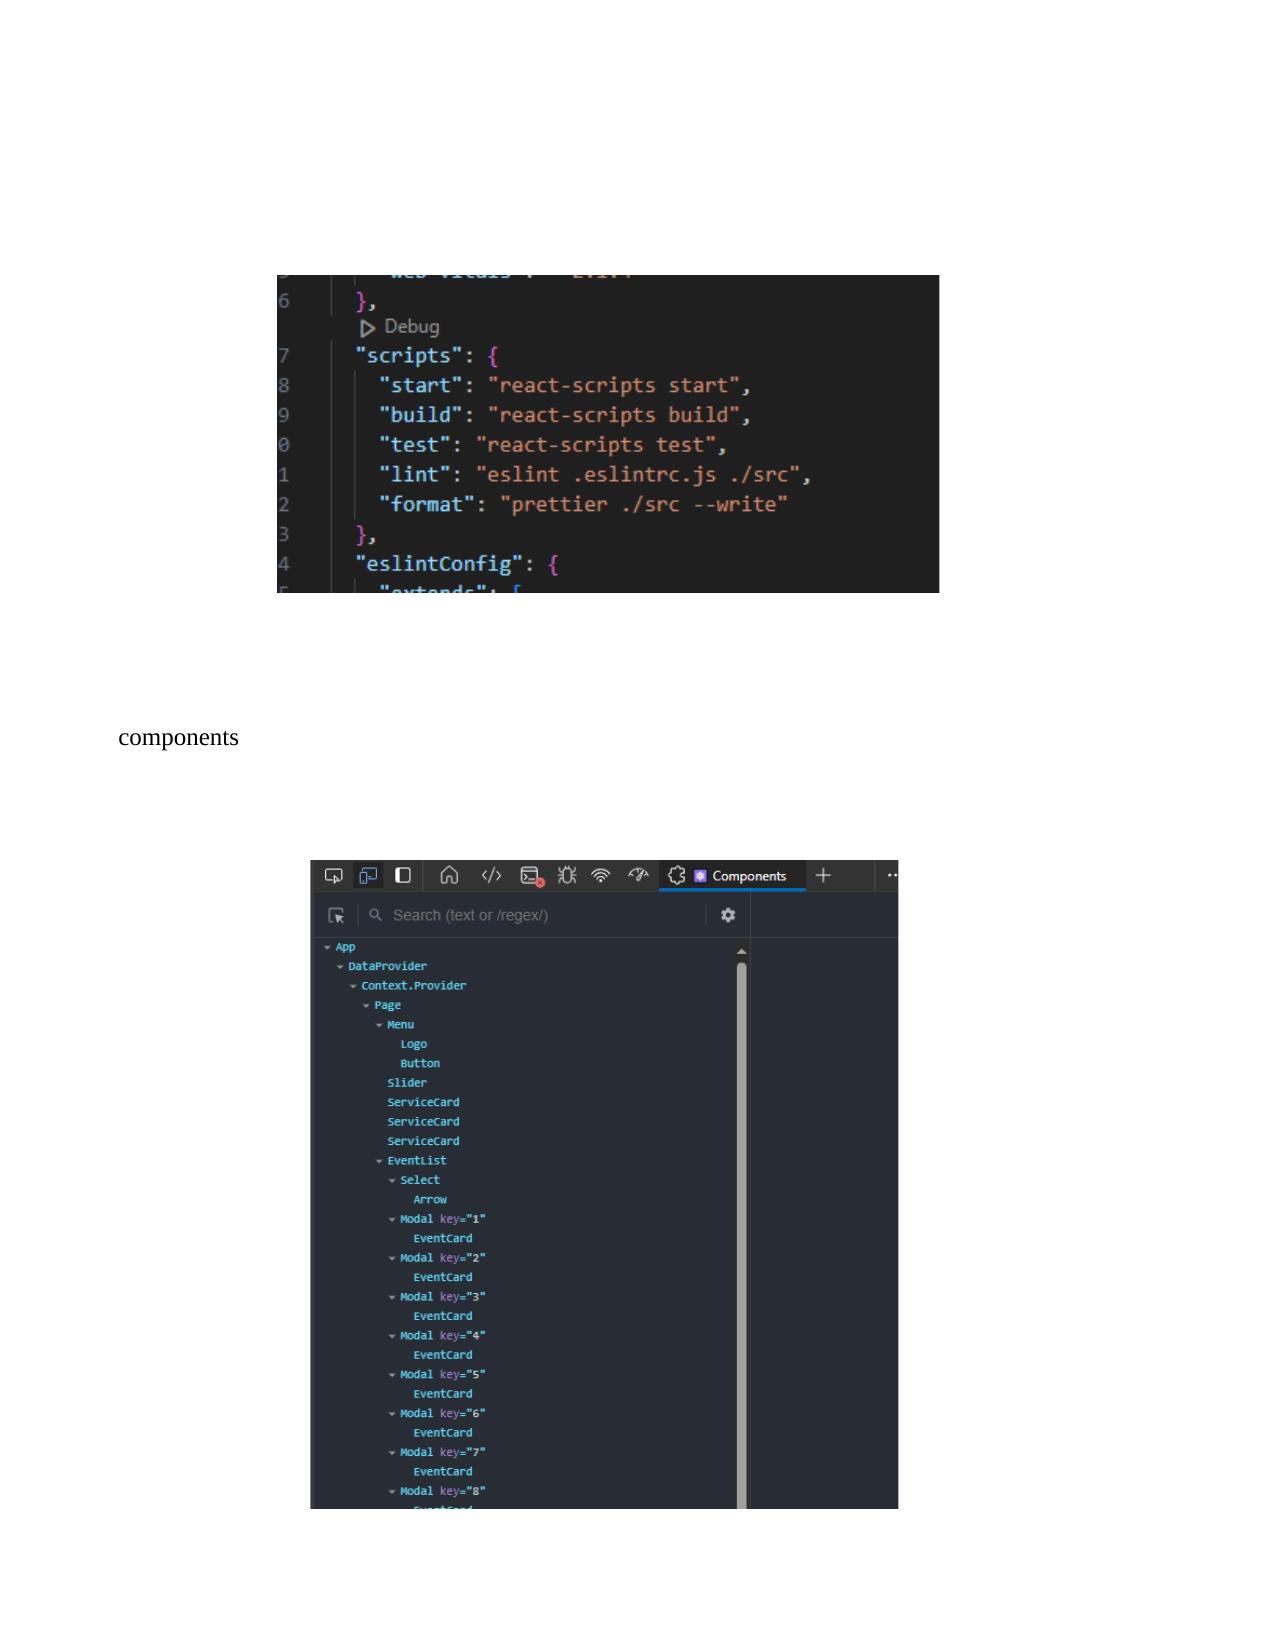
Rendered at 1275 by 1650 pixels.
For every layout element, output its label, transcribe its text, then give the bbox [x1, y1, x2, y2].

picture [277, 275, 940, 593]
picture [310, 860, 899, 1509]
text components [118, 722, 1157, 751]
